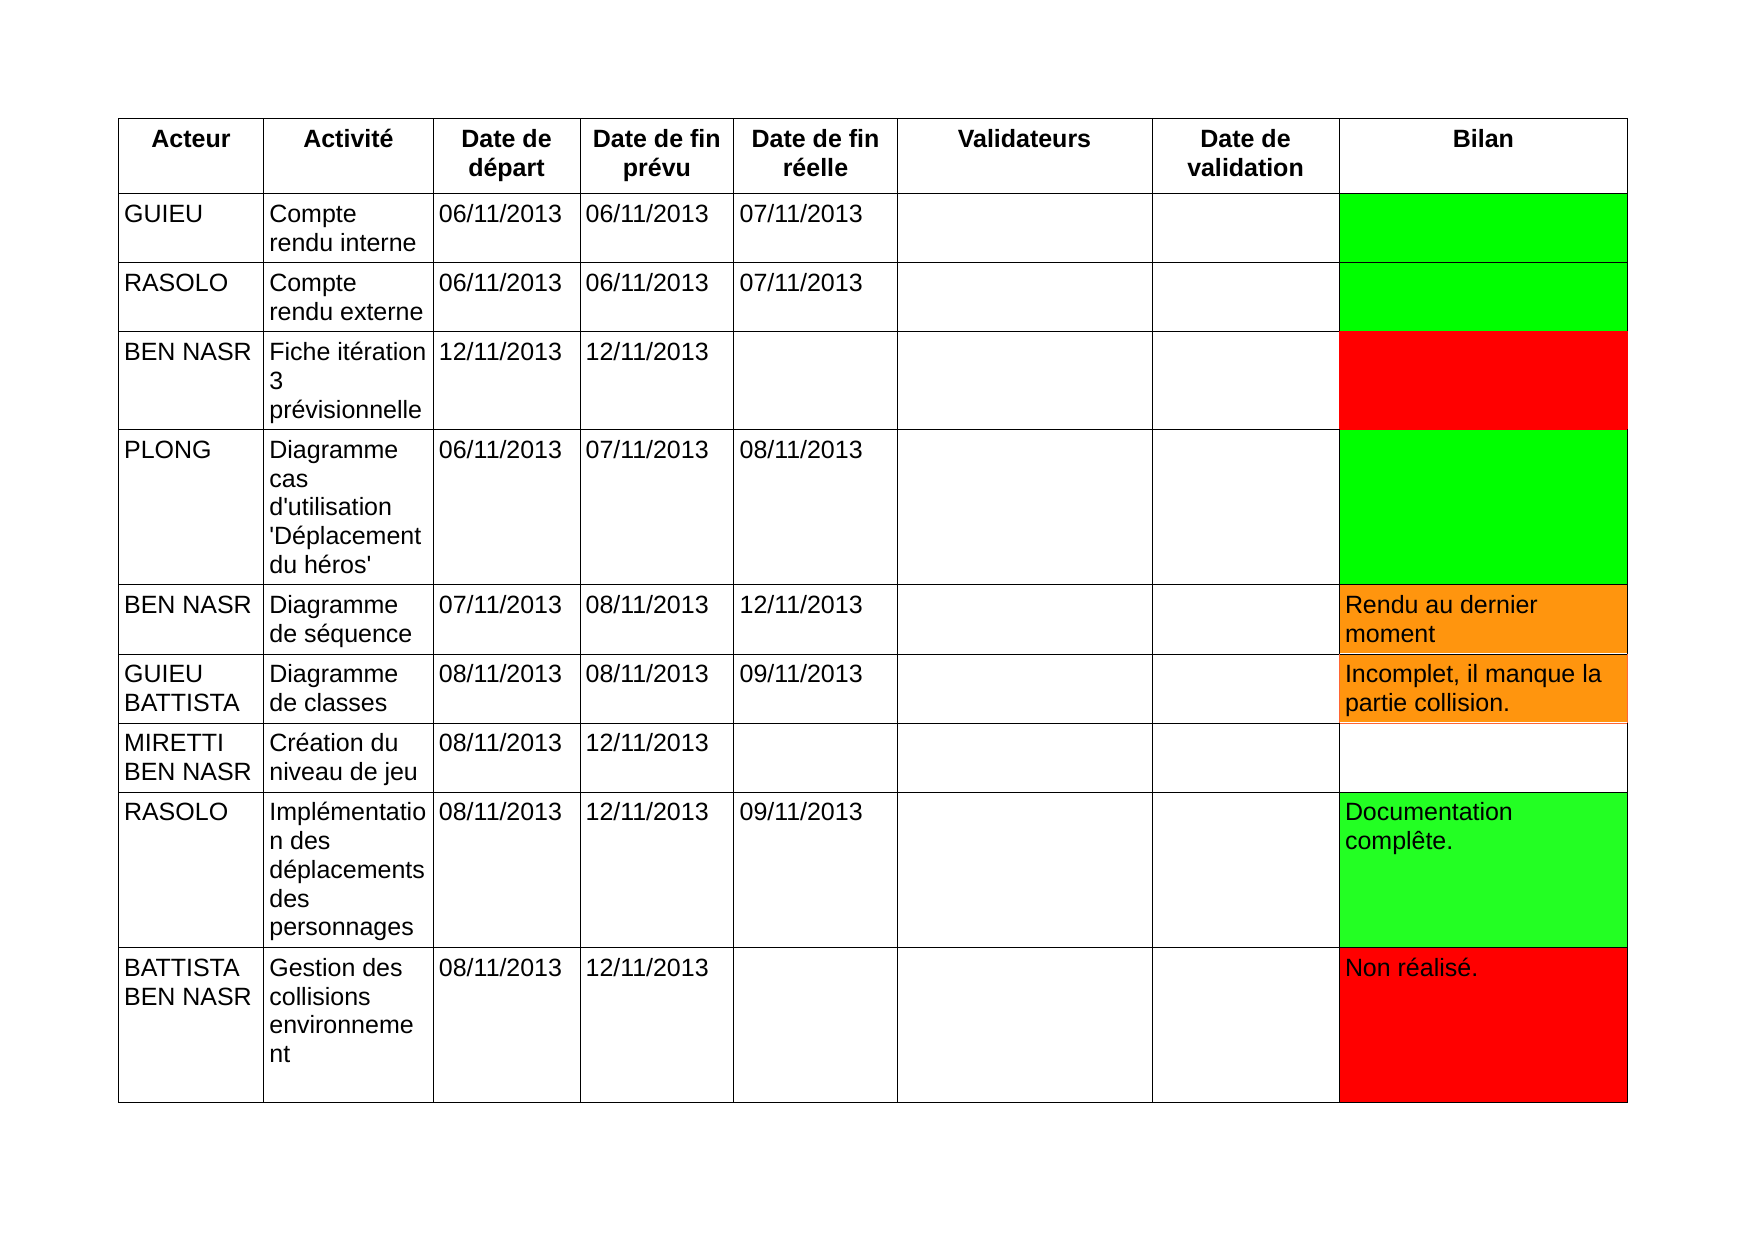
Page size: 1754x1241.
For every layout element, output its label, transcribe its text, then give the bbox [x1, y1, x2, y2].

table_cell Création du niveau de jeu [264, 724, 433, 792]
table_cell [1153, 430, 1339, 584]
table_cell 08/11/2013 [434, 724, 580, 792]
table_cell [1340, 724, 1627, 792]
table_cell [1340, 194, 1627, 262]
table_cell 08/11/2013 [434, 793, 580, 947]
table_cell Diagramme de classes [264, 655, 433, 722]
table_cell [1153, 194, 1339, 262]
table_cell BEN NASR [119, 585, 263, 653]
table_cell 07/11/2013 [734, 194, 897, 262]
table_cell 06/11/2013 [581, 194, 733, 262]
table_cell [1153, 263, 1339, 331]
table_cell 07/11/2013 [581, 430, 733, 584]
table_cell [898, 194, 1152, 262]
table_cell 08/11/2013 [581, 585, 733, 653]
table_header Validateurs [898, 119, 1152, 193]
table_cell [1340, 263, 1627, 331]
table_cell Compte rendu interne [264, 194, 433, 262]
table_cell [898, 585, 1152, 653]
table_cell 08/11/2013 [734, 430, 897, 584]
table_cell 06/11/2013 [434, 263, 580, 331]
table_cell 06/11/2013 [434, 194, 580, 262]
table_cell Non réalisé. [1340, 948, 1627, 1102]
table_cell Implémentation des déplacements des personnages [264, 793, 433, 947]
table_cell [734, 948, 897, 1102]
table_cell 09/11/2013 [734, 793, 897, 947]
table_cell Compte rendu externe [264, 263, 433, 331]
table_cell Documentation complête. [1340, 793, 1627, 947]
table_cell [898, 332, 1152, 429]
table_cell 12/11/2013 [734, 585, 897, 653]
table_cell [898, 948, 1152, 1102]
table_cell [898, 263, 1152, 331]
table_cell 07/11/2013 [434, 585, 580, 653]
table_cell [1153, 724, 1339, 792]
table_cell Incomplet, il manque la partie collision. [1340, 655, 1627, 722]
table_cell 12/11/2013 [581, 724, 733, 792]
table_header Acteur [119, 119, 263, 193]
table_header Bilan [1340, 119, 1627, 193]
table_cell [1340, 430, 1627, 584]
table_cell PLONG [119, 430, 263, 584]
table_cell [1340, 332, 1627, 429]
table_cell 08/11/2013 [434, 655, 580, 722]
table_cell 08/11/2013 [434, 948, 580, 1102]
table_cell 12/11/2013 [581, 948, 733, 1102]
table_cell [898, 655, 1152, 722]
table_cell [1153, 948, 1339, 1102]
table_cell [734, 332, 897, 429]
table_header Date de départ [434, 119, 580, 193]
table_cell [1153, 655, 1339, 722]
table_cell Gestion des collisions environnement [264, 948, 433, 1102]
table_cell [1153, 793, 1339, 947]
table_cell BEN NASR [119, 332, 263, 429]
table_cell 06/11/2013 [581, 263, 733, 331]
table_cell RASOLO [119, 793, 263, 947]
table_cell GUIEU BATTISTA [119, 655, 263, 722]
table_cell 06/11/2013 [434, 430, 580, 584]
table_cell [898, 793, 1152, 947]
table_cell Diagramme cas d'utilisation 'Déplacement du héros' [264, 430, 433, 584]
table_cell 07/11/2013 [734, 263, 897, 331]
table_cell RASOLO [119, 263, 263, 331]
table_cell 08/11/2013 [581, 655, 733, 722]
table_cell [734, 724, 897, 792]
table_cell [1153, 585, 1339, 653]
table_header Date de fin réelle [734, 119, 897, 193]
table_header Activité [264, 119, 433, 193]
table_header Date de fin prévu [581, 119, 733, 193]
table_cell MIRETTI BEN NASR [119, 724, 263, 792]
table_cell 12/11/2013 [581, 332, 733, 429]
table_cell GUIEU [119, 194, 263, 262]
table_cell 12/11/2013 [434, 332, 580, 429]
table_cell Diagramme de séquence [264, 585, 433, 653]
table_cell [898, 724, 1152, 792]
table_header Date de validation [1153, 119, 1339, 193]
table_cell BATTISTA BEN NASR [119, 948, 263, 1102]
table_cell [898, 430, 1152, 584]
table_cell [1153, 332, 1339, 429]
table_cell 09/11/2013 [734, 655, 897, 722]
table_cell 12/11/2013 [581, 793, 733, 947]
table_cell Fiche itération 3 prévisionnelle [264, 332, 433, 429]
table_cell Rendu au dernier moment [1340, 585, 1627, 653]
